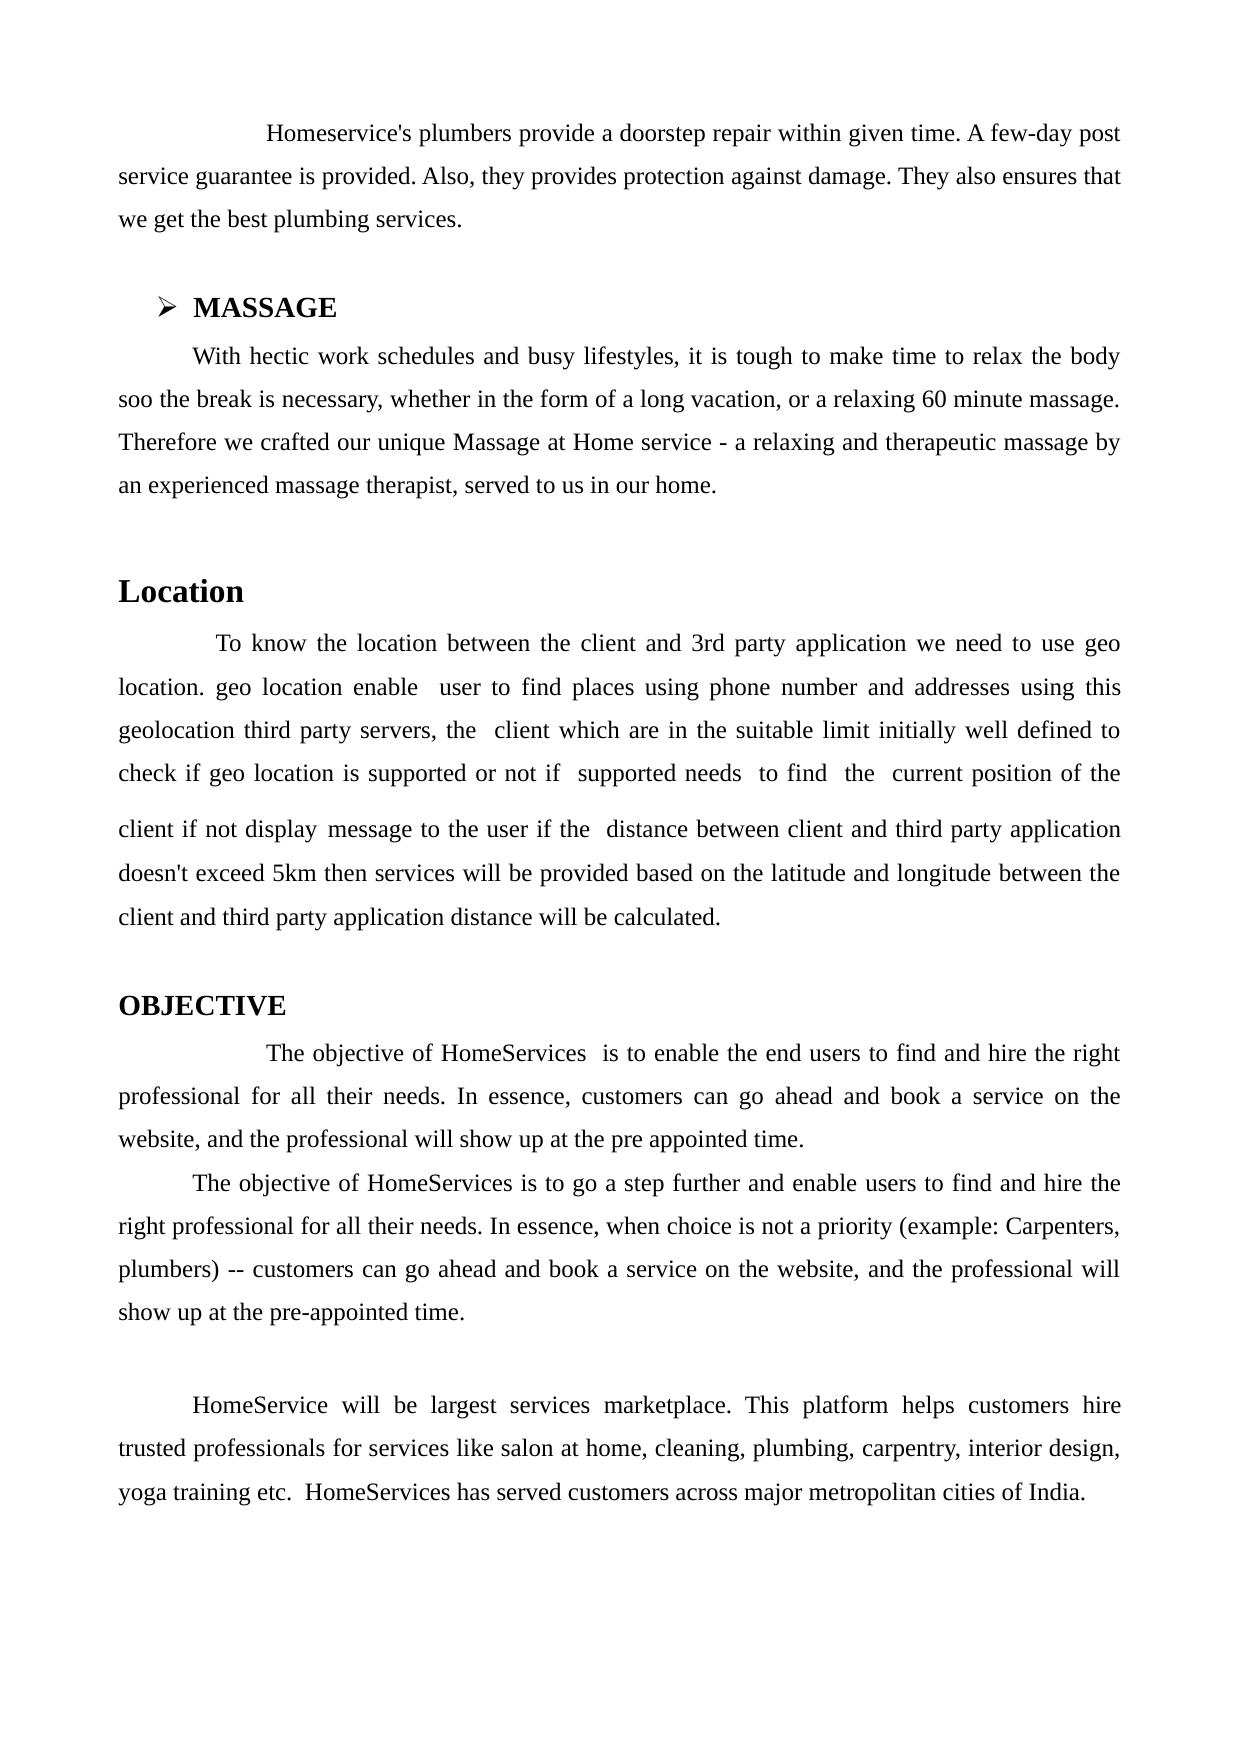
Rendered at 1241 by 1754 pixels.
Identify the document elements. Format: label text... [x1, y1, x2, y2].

text The objective of HomeServices is to go a step further and enable users to find and hire the right professional for all their needs. In essence, when choice is not a priority (example: Carpenters, plumbers) -- customers can go ahead and book a service on the website, and the professional will show up at the pre-appointed time. [118, 1168, 1122, 1326]
text With hectic work schedules and busy lifestyles, it is tough to make time to relax the body soo the break is necessary, whether in the form of a long vacation, or a relaxing 60 minute massage. Therefore we crafted our unique Massage at Home service - a relaxing and therapeutic massage by an experienced massage therapist, served to us in our home. [118, 341, 1122, 499]
text HomeService will be largest services marketplace. This platform helps customers hire trusted professionals for services like salon at home, cleaning, plumbing, carpentry, interior design, yoga training etc. HomeServices has served customers across major metropolitan cities of India. [118, 1390, 1122, 1505]
text Location [118, 571, 1122, 609]
text Homeservice's plumbers provide a doorstep repair within given time. A few-day post service guarantee is provided. Also, they provides protection against damage. They also ensures that we get the best plumbing services. [118, 118, 1122, 233]
text To know the location between the client and 3rd party application we need to use geo location. geo location enable user to find places using phone number and addresses using this geolocation third party servers, the client which are in the suitable limit initially well defined to check if geo location is supported or not if supported needs to find the current position of the client if not display message to the user if the distance between client and third party application doesn't exceed 5km then services will be provided based on the latitude and longitude between the client and third party application distance will be calculated. [118, 628, 1122, 930]
list MASSAGE [156, 291, 1122, 324]
text OBJECTIVE [118, 988, 1122, 1021]
text The objective of HomeServices is to enable the end users to find and hire the right professional for all their needs. In essence, customers can go ahead and book a service on the website, and the professional will show up at the pre appointed time. [118, 1038, 1122, 1153]
